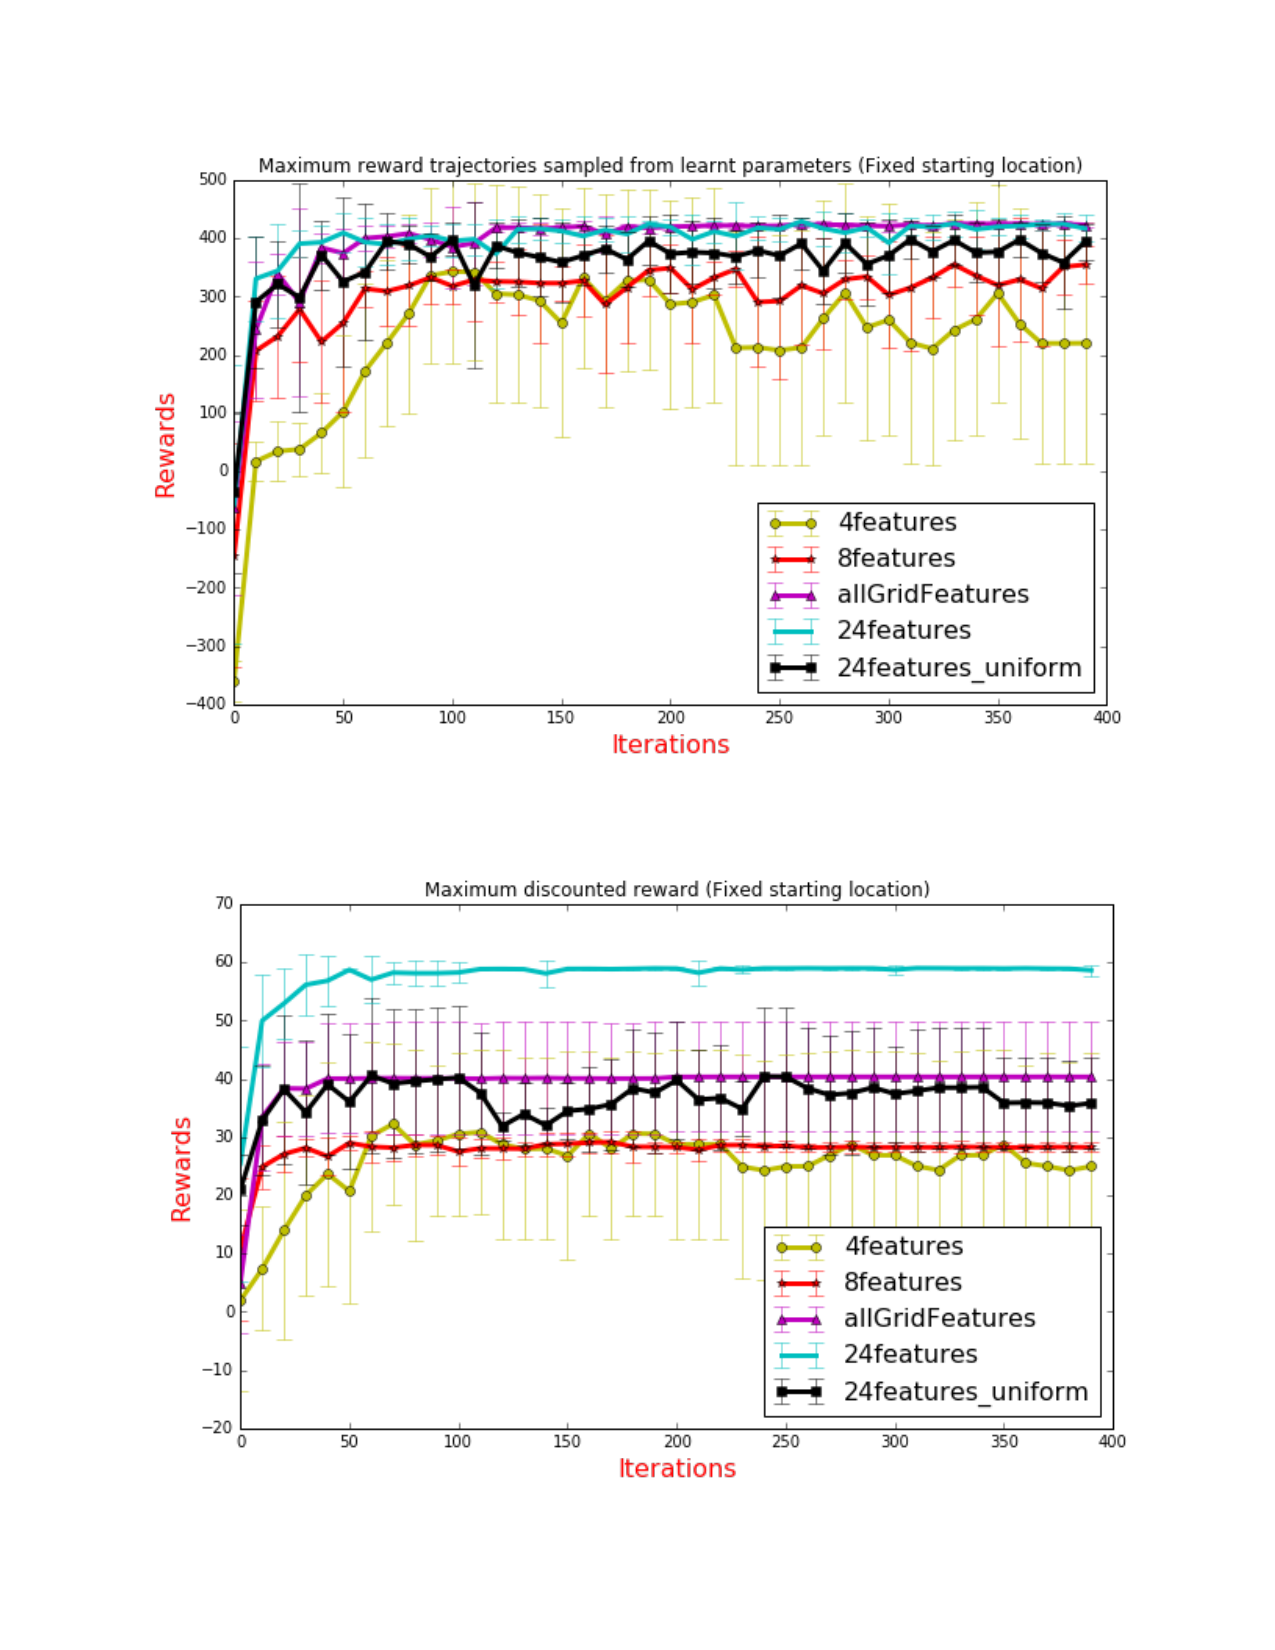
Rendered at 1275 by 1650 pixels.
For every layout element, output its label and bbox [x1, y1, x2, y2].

picture [159, 870, 1138, 1493]
picture [143, 146, 1133, 769]
